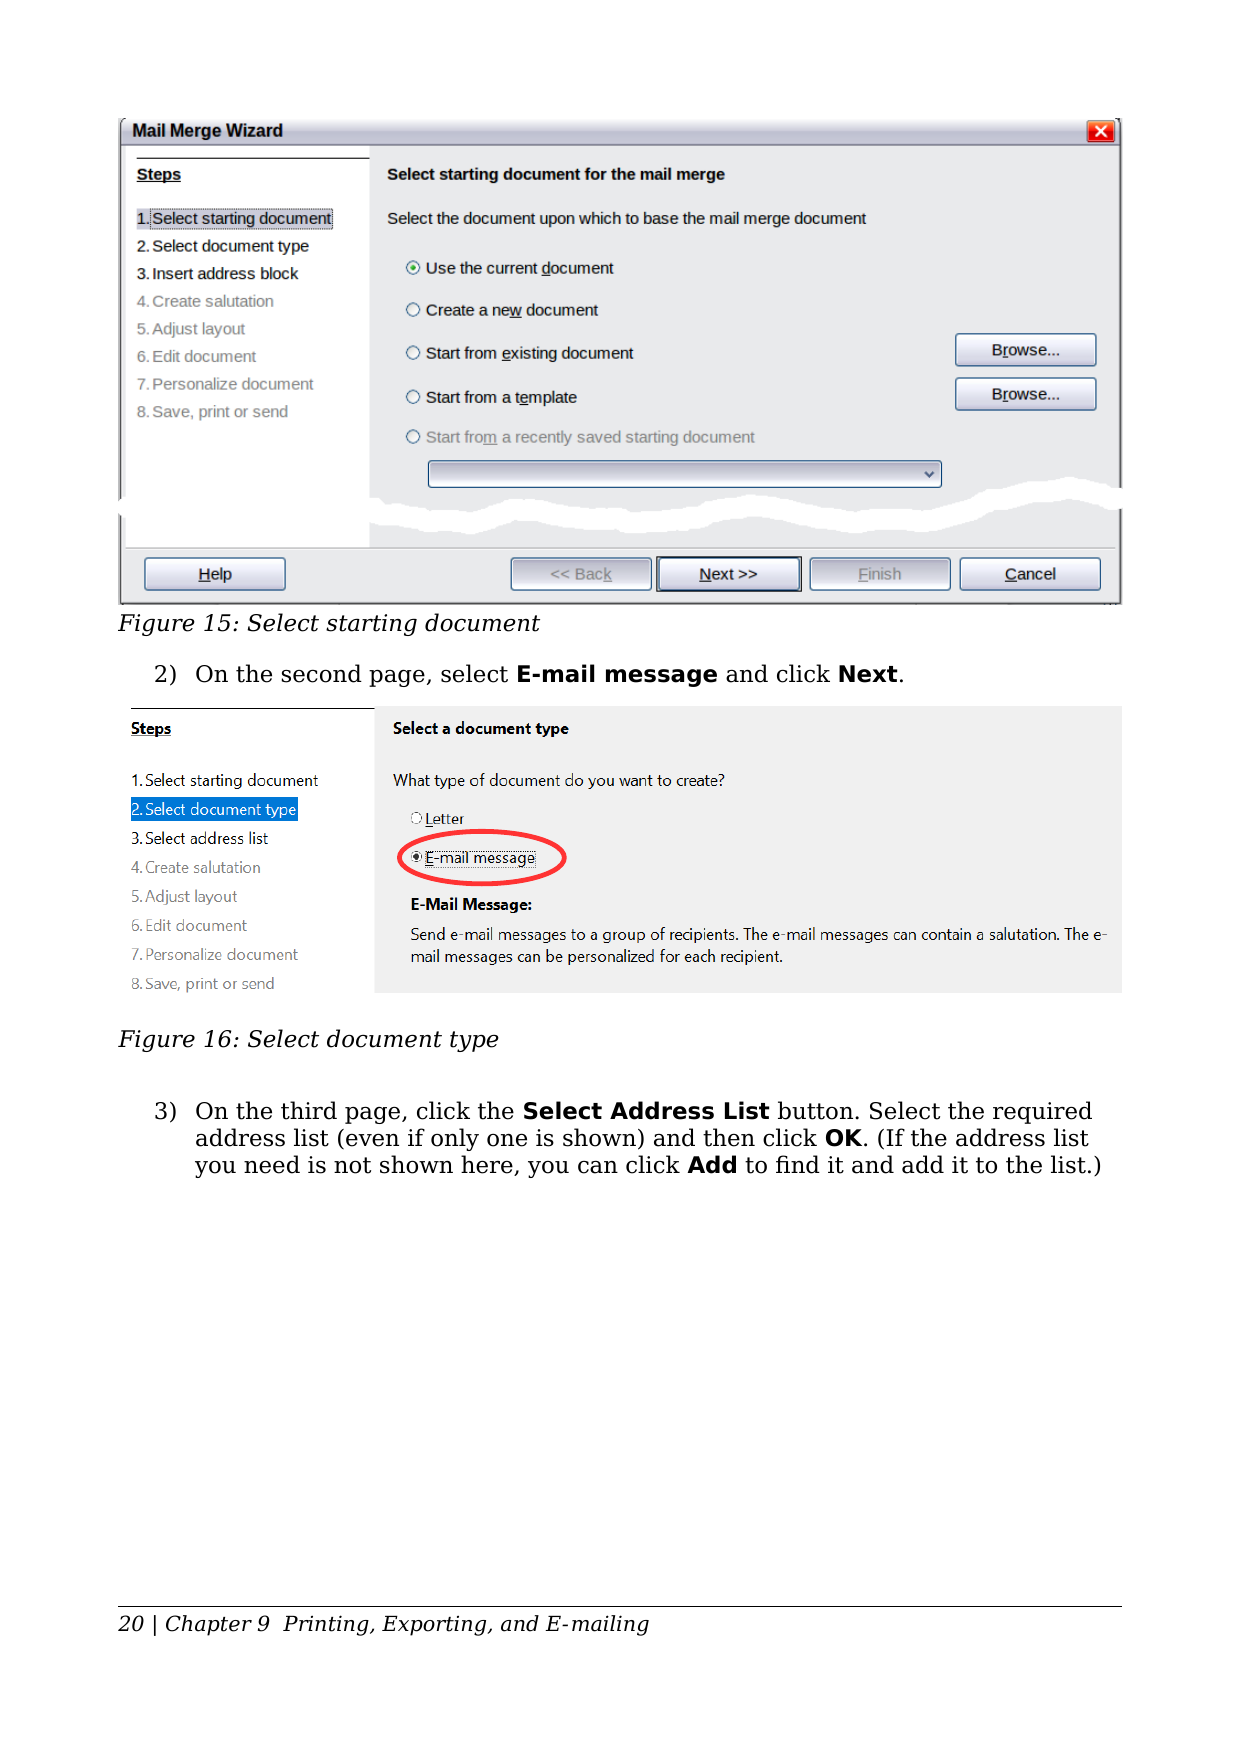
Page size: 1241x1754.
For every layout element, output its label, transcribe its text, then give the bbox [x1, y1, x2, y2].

list On the third page, click the Select Address List button. Select the required address list (even if only one is shown) and then click OK. (If the address list you need is not shown here, you can click Add to find it and add it to the list.) [177, 1098, 1122, 1178]
list On the second page, select E-mail message and click Next. [177, 661, 1122, 688]
picture [118, 118, 1123, 605]
text Figure 15: Select starting document [118, 611, 1122, 637]
text Figure 16: Select document type [118, 1026, 1122, 1053]
picture [118, 706, 1122, 993]
